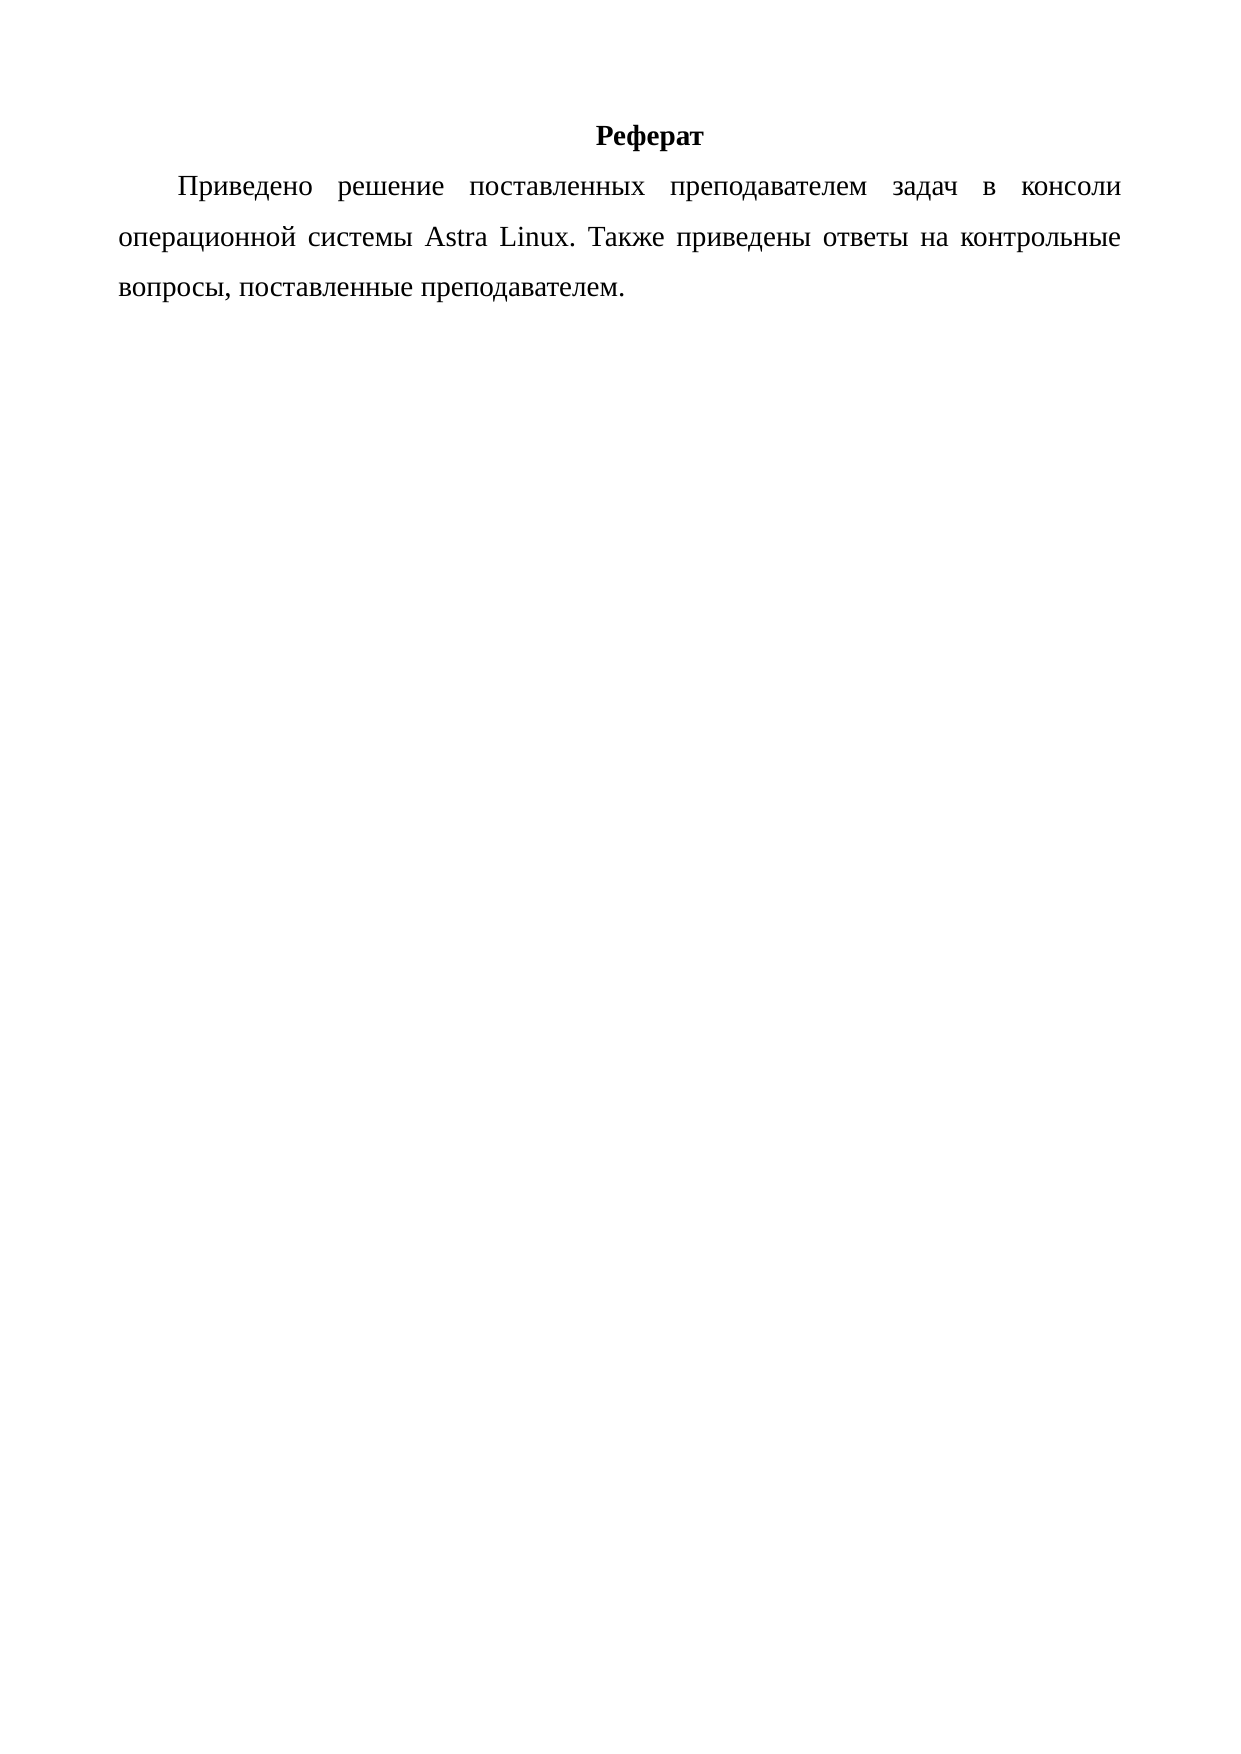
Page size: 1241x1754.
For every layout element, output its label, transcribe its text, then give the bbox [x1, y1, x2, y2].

text Реферат [118, 118, 1122, 152]
text Приведено решение поставленных преподавателем задач в консоли операционной системы Astra Linux. Также приведены ответы на контрольные вопросы, поставленные преподавателем. [118, 168, 1122, 303]
